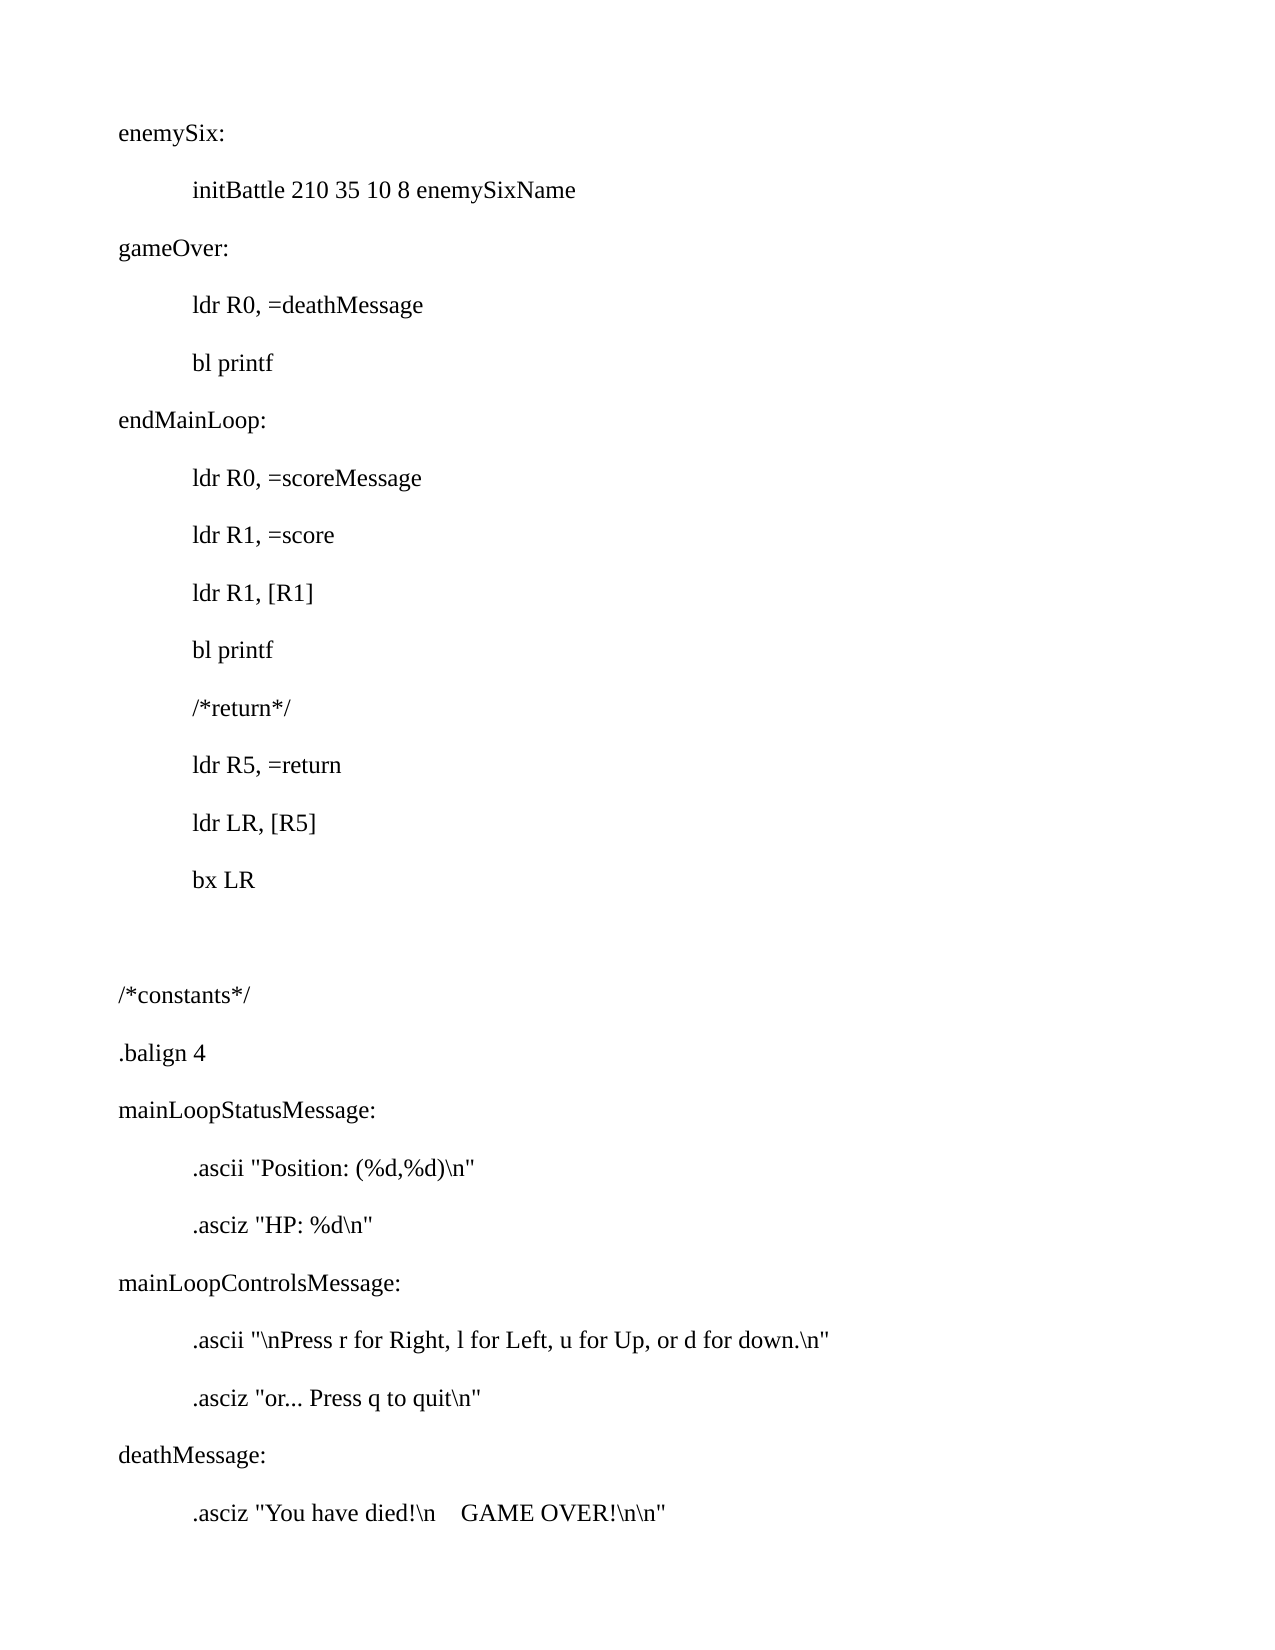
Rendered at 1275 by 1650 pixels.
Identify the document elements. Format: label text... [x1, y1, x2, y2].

text .asciz "You have died!\n GAME OVER!\n\n" [118, 1498, 1157, 1527]
text /*constants*/ [118, 981, 1157, 1009]
text bx LR [118, 866, 1157, 894]
text ldr R5, =return [118, 751, 1157, 779]
text initBattle 210 35 10 8 enemySixName [118, 176, 1157, 204]
text mainLoopStatusMessage: [118, 1096, 1157, 1124]
text bl printf [118, 348, 1157, 377]
text ldr LR, [R5] [118, 808, 1157, 837]
text .asciz "or... Press q to quit\n" [118, 1383, 1157, 1412]
text ldr R1, [R1] [118, 578, 1157, 607]
text mainLoopControlsMessage: [118, 1268, 1157, 1297]
text .ascii "Position: (%d,%d)\n" [118, 1153, 1157, 1182]
text gameOver: [118, 233, 1157, 262]
text ldr R1, =score [118, 521, 1157, 549]
text .balign 4 [118, 1038, 1157, 1067]
text ldr R0, =scoreMessage [118, 463, 1157, 492]
text enemySix: [118, 118, 1157, 147]
text bl printf [118, 636, 1157, 664]
text endMainLoop: [118, 406, 1157, 434]
text /*return*/ [118, 693, 1157, 722]
text ldr R0, =deathMessage [118, 291, 1157, 319]
text .asciz "HP: %d\n" [118, 1211, 1157, 1239]
text deathMessage: [118, 1441, 1157, 1469]
text .ascii "\nPress r for Right, l for Left, u for Up, or d for down.\n" [118, 1326, 1157, 1354]
